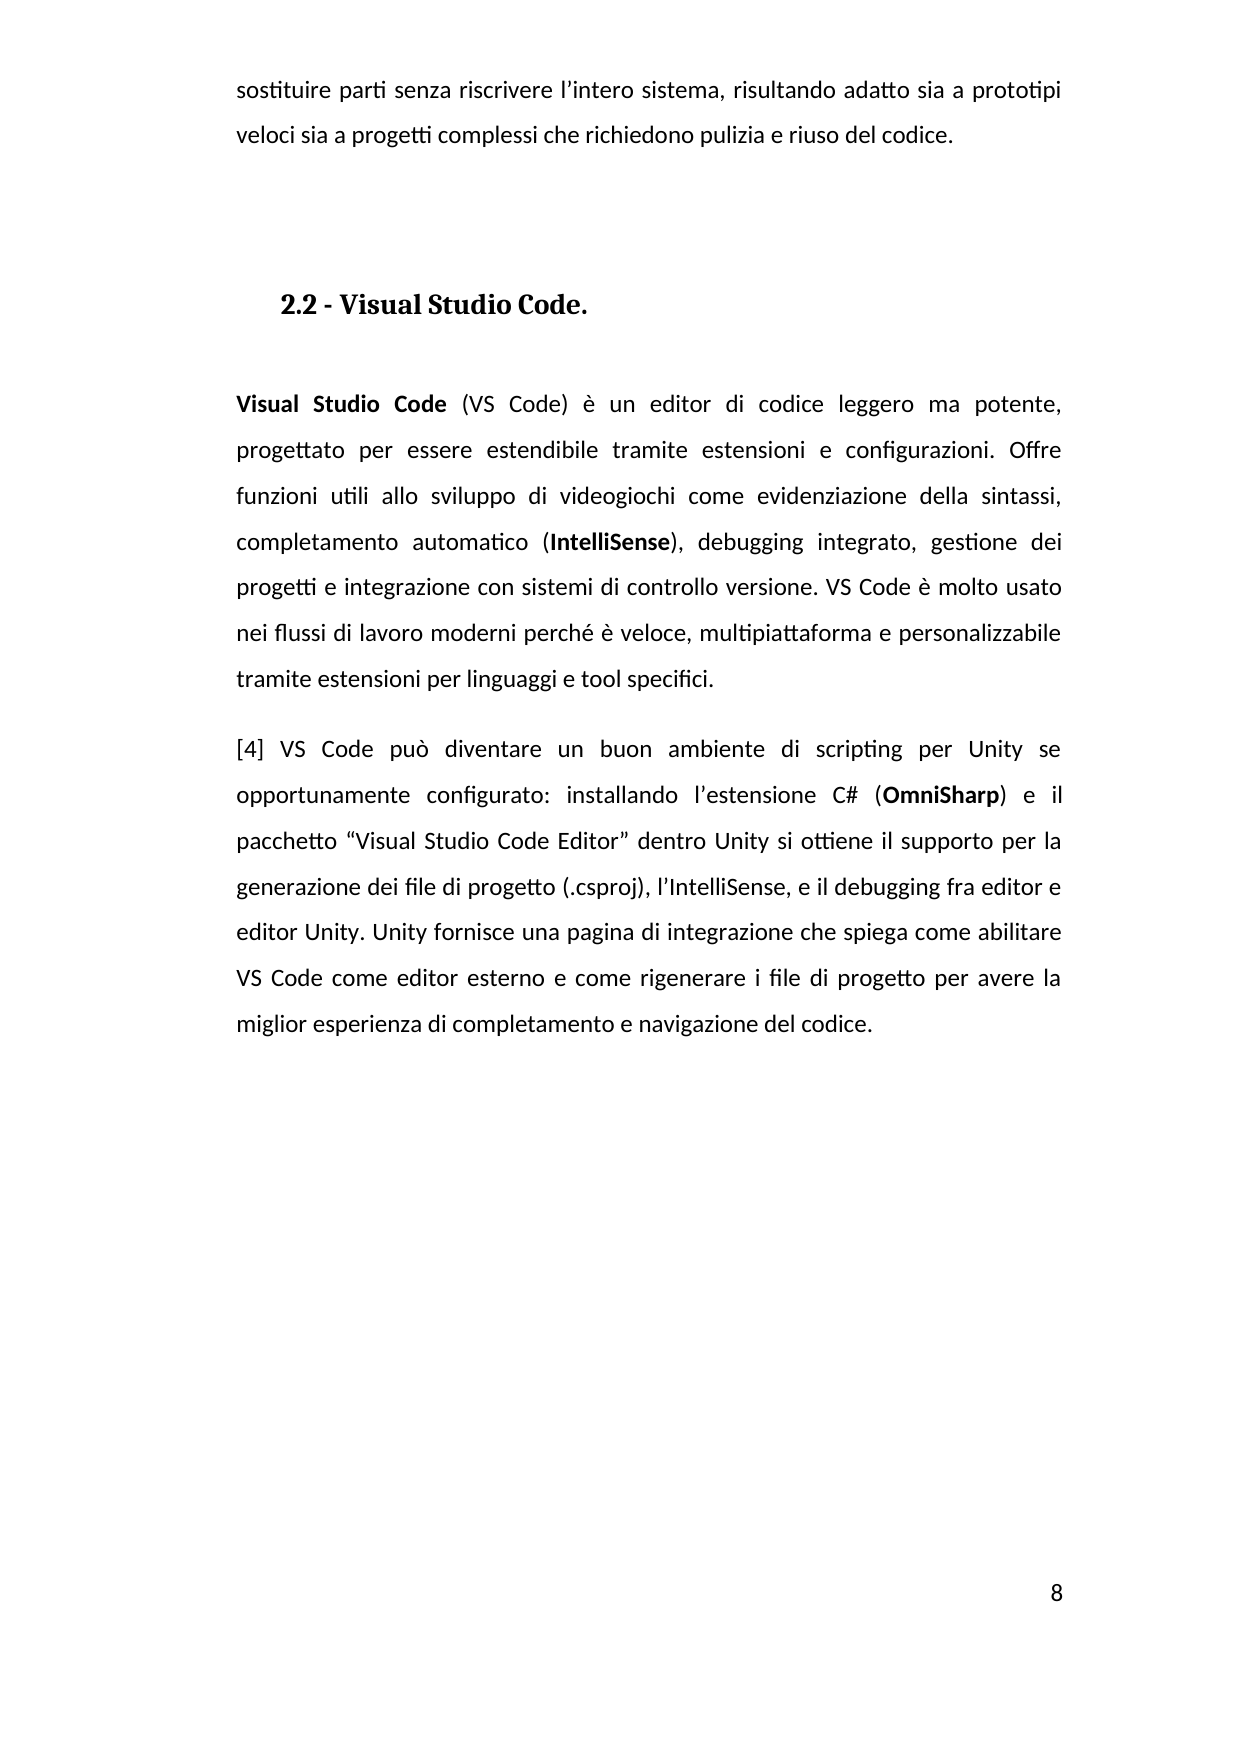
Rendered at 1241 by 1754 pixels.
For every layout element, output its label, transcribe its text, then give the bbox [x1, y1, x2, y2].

subtitle Visual Studio Code. [281, 288, 1063, 322]
text [4] VS Code può diventare un buon ambiente di scripting per Unity se opportunamente configurato: installando l’estensione C# (OmniSharp) e il pacchetto “Visual Studio Code Editor” dentro Unity si ottiene il supporto per la generazione dei file di progetto (.csproj), l’IntelliSense, e il debugging fra editor e editor Unity. Unity fornisce una pagina di integrazione che spiega come abilitare VS Code come editor esterno e come rigenerare i file di progetto per avere la miglior esperienza di completamento e navigazione del codice. [236, 734, 1063, 1038]
text sostituire parti senza riscrivere l’intero sistema, risultando adatto sia a prototipi veloci sia a progetti complessi che richiedono pulizia e riuso del codice. [236, 74, 1063, 150]
text Visual Studio Code (VS Code) è un editor di codice leggero ma potente, progettato per essere estendibile tramite estensioni e configurazioni. Offre funzioni utili allo sviluppo di videogiochi come evidenziazione della sintassi, completamento automatico (IntelliSense), debugging integrato, gestione dei progetti e integrazione con sistemi di controllo versione. VS Code è molto usato nei flussi di lavoro moderni perché è veloce, multipiattaforma e personalizzabile tramite estensioni per linguaggi e tool specifici. [236, 388, 1063, 693]
